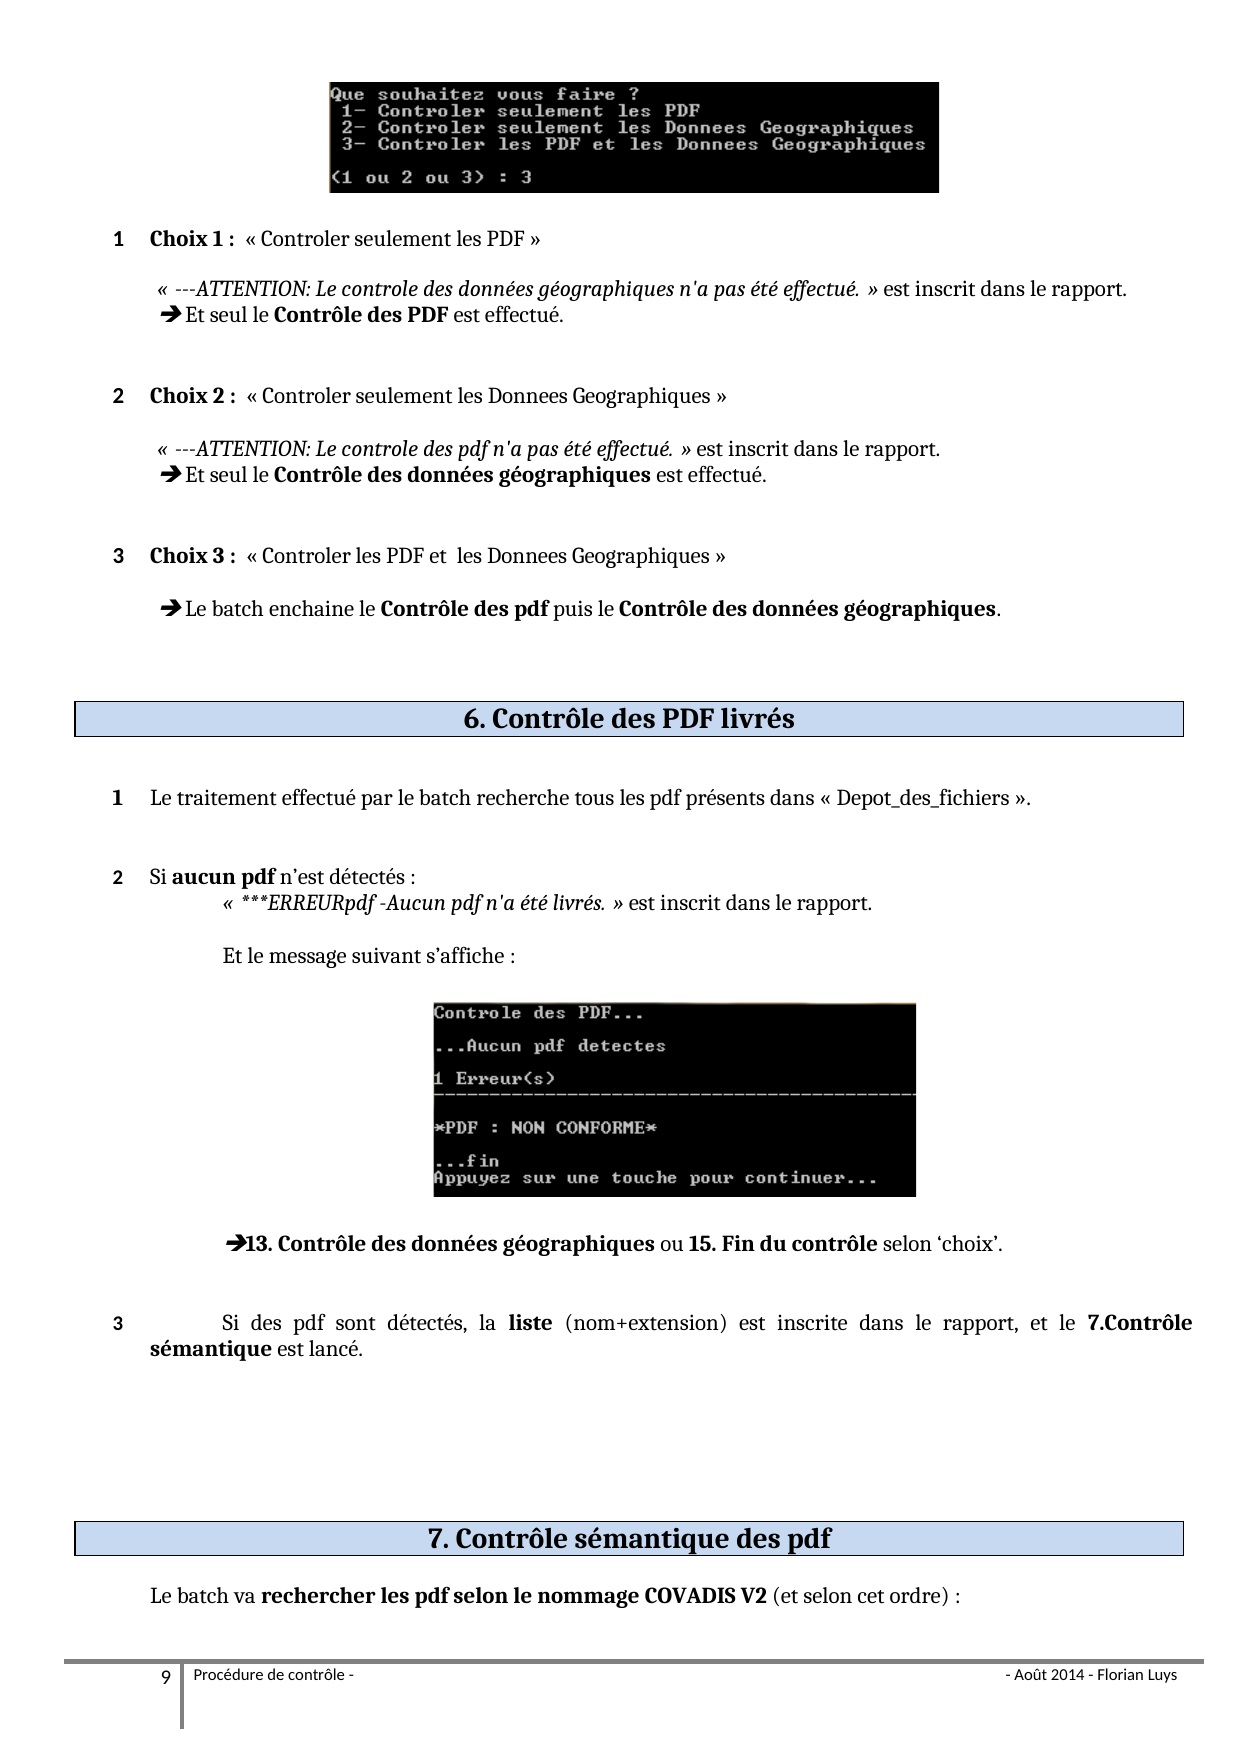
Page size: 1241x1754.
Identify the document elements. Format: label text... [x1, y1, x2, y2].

list Si des pdf sont détectés, la liste (nom+extension) est inscrite dans le rapport, et le 7.Contrôle sémantique est lancé. [112, 1310, 1193, 1363]
picture [433, 1002, 917, 1197]
list Le traitement effectué par le batch recherche tous les pdf présents dans « Depot_des_fichiers ». [112, 784, 1193, 811]
text  Le batch enchaine le Contrôle des pdf puis le Contrôle des données géographiques. [157, 596, 1193, 622]
text Et le message suivant s’affiche : [157, 943, 1193, 969]
text « ---ATTENTION: Le controle des pdf n'a pas été effectué. » est inscrit dans le rapport. [157, 436, 1193, 462]
list Si aucun pdf n’est détectés : [112, 863, 1193, 890]
table_header 7. Contrôle sémantique des pdf [76, 1522, 1183, 1555]
list Choix 1 : « Controler seulement les PDF » [112, 224, 1193, 252]
text « ***ERREURpdf -Aucun pdf n'a été livrés. » est inscrit dans le rapport. [157, 890, 1193, 916]
text « ---ATTENTION: Le controle des données géographiques n'a pas été effectué. » est inscrit dans le rapport. [157, 276, 1193, 302]
text  Et seul le Contrôle des PDF est effectué. [157, 302, 1193, 329]
text  Et seul le Contrôle des données géographiques est effectué. [157, 462, 1193, 488]
picture [328, 82, 940, 193]
text 13. Contrôle des données géographiques ou 15. Fin du contrôle selon ‘choix’. [157, 1231, 1193, 1257]
text Le batch va rechercher les pdf selon le nommage COVADIS V2 (et selon cet ordre) : [150, 1583, 1193, 1609]
table_header 6. Contrôle des PDF livrés [76, 702, 1183, 736]
list Choix 2 : « Controler seulement les Donnees Geographiques » [112, 381, 1193, 409]
list Choix 3 : « Controler les PDF et les Donnees Geographiques » [112, 541, 1193, 569]
